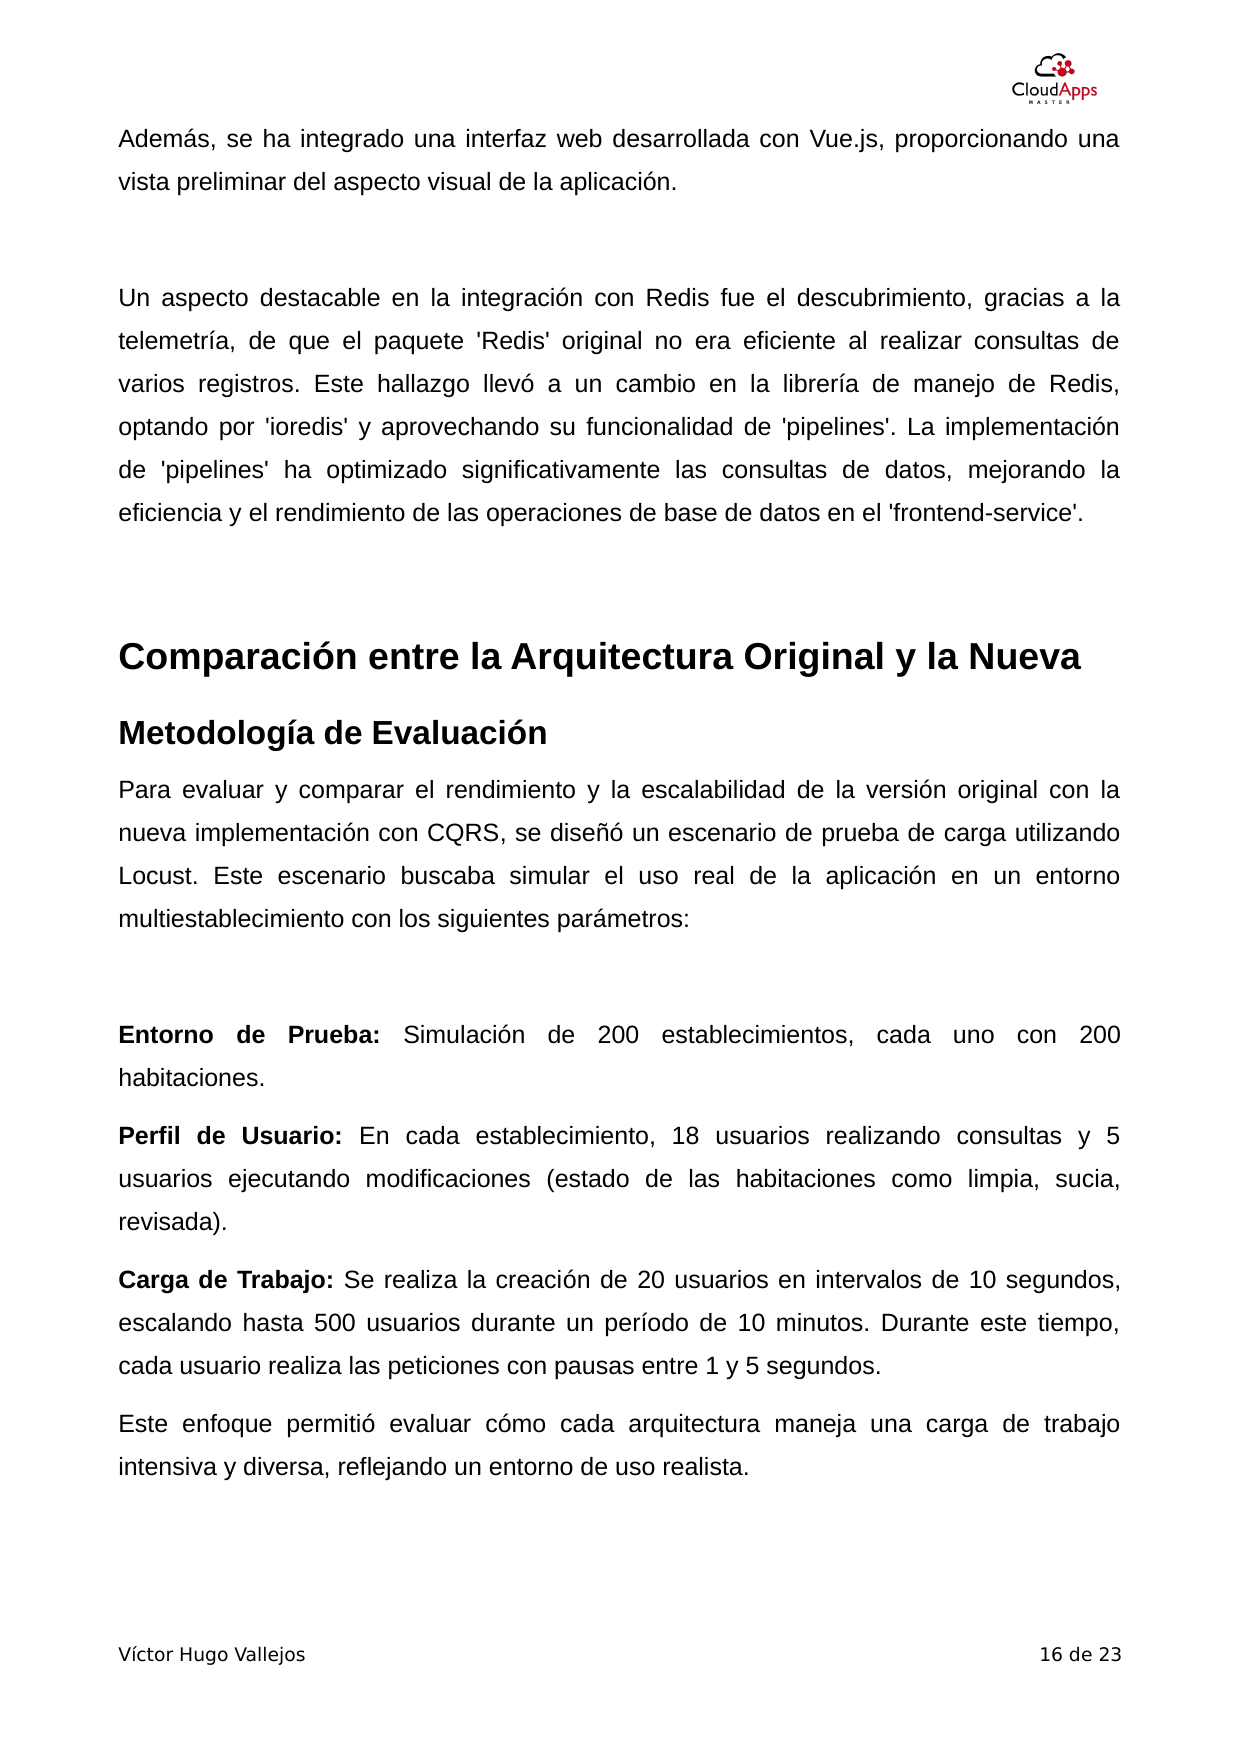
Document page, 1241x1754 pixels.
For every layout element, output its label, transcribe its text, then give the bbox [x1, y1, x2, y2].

text Entorno de Prueba: Simulación de 200 establecimientos, cada uno con 200 habitaciones. [118, 1020, 1122, 1092]
text Para evaluar y comparar el rendimiento y la escalabilidad de la versión original con la nueva implementación con CQRS, se diseñó un escenario de prueba de carga utilizando Locust. Este escenario buscaba simular el uso real de la aplicación en un entorno multiestablecimiento con los siguientes parámetros: [118, 775, 1122, 933]
text Este enfoque permitió evaluar cómo cada arquitectura maneja una carga de trabajo intensiva y diversa, reflejando un entorno de uso realista. [118, 1409, 1122, 1481]
text Carga de Trabajo: Se realiza la creación de 20 usuarios en intervalos de 10 segundos, escalando hasta 500 usuarios durante un período de 10 minutos. Durante este tiempo, cada usuario realiza las peticiones con pausas entre 1 y 5 segundos. [118, 1265, 1122, 1380]
subtitle Metodología de Evaluación [118, 713, 1122, 751]
text Además, se ha integrado una interfaz web desarrollada con Vue.js, proporcionando una vista preliminar del aspecto visual de la aplicación. [118, 124, 1122, 196]
subtitle Comparación entre la Arquitectura Original y la Nueva [118, 634, 1122, 678]
text Un aspecto destacable en la integración con Redis fue el descubrimiento, gracias a la telemetría, de que el paquete 'Redis' original no era eficiente al realizar consultas de varios registros. Este hallazgo llevó a un cambio en la librería de manejo de Redis, optando por 'ioredis' y aprovechando su funcionalidad de 'pipelines'. La implementación de 'pipelines' ha optimizado significativamente las consultas de datos, mejorando la eficiencia y el rendimiento de las operaciones de base de datos en el 'frontend-service'. [118, 283, 1122, 527]
text Perfil de Usuario: En cada establecimiento, 18 usuarios realizando consultas y 5 usuarios ejecutando modificaciones (estado de las habitaciones como limpia, sucia, revisada). [118, 1121, 1122, 1236]
picture [992, 49, 1117, 107]
